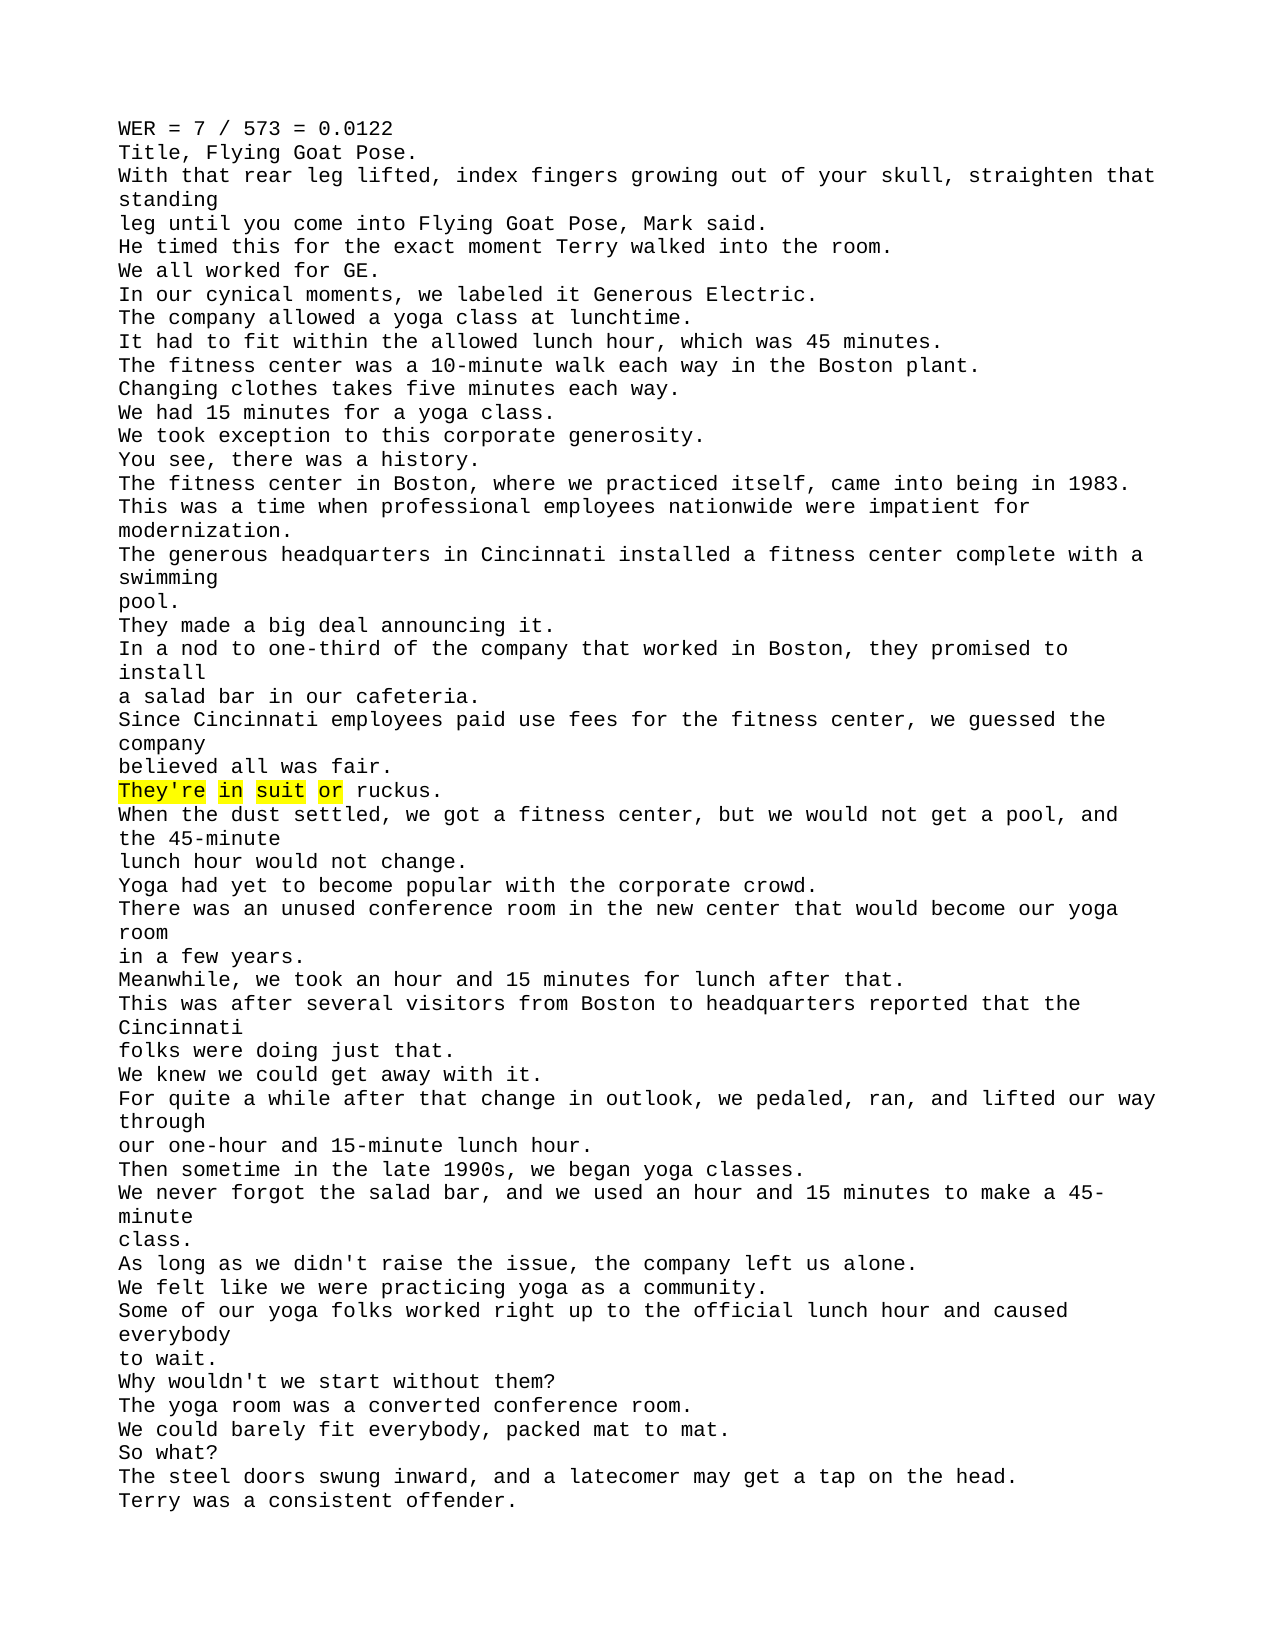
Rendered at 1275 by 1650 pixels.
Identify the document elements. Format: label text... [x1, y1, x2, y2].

text believed all was fair. [118, 757, 1157, 780]
text We felt like we were practicing yoga as a community. [118, 1277, 1157, 1300]
text They're in suit or ruckus. [118, 780, 1157, 804]
text We took exception to this corporate generosity. [118, 426, 1157, 449]
text The generous headquarters in Cincinnati installed a fitness center complete with a swimming [118, 544, 1157, 591]
text We could barely fit everybody, packed mat to mat. [118, 1419, 1157, 1442]
text This was after several visitors from Boston to headquarters reported that the Cincinnati [118, 993, 1157, 1040]
text So what? [118, 1442, 1157, 1466]
text Then sometime in the late 1990s, we began yoga classes. [118, 1158, 1157, 1182]
text in a few years. [118, 946, 1157, 969]
text Yoga had yet to become popular with the corporate crowd. [118, 875, 1157, 898]
text leg until you come into Flying Goat Pose, Mark said. [118, 213, 1157, 236]
text a salad bar in our cafeteria. [118, 686, 1157, 709]
text We had 15 minutes for a yoga class. [118, 402, 1157, 426]
text As long as we didn't raise the issue, the company left us alone. [118, 1253, 1157, 1277]
text In our cynical moments, we labeled it Generous Electric. [118, 284, 1157, 307]
text our one-hour and 15-minute lunch hour. [118, 1135, 1157, 1158]
text Title, Flying Goat Pose. [118, 142, 1157, 165]
text The company allowed a yoga class at lunchtime. [118, 307, 1157, 331]
text The yoga room was a converted conference room. [118, 1395, 1157, 1419]
text The fitness center was a 10-minute walk each way in the Boston plant. [118, 354, 1157, 378]
text The steel doors swung inward, and a latecomer may get a tap on the head. [118, 1466, 1157, 1489]
text We all worked for GE. [118, 260, 1157, 284]
text We knew we could get away with it. [118, 1064, 1157, 1088]
text Why wouldn't we start without them? [118, 1371, 1157, 1395]
text This was a time when professional employees nationwide were impatient for modernization. [118, 496, 1157, 544]
text When the dust settled, we got a fitness center, but we would not get a pool, and the 45-minute [118, 804, 1157, 851]
text We never forgot the salad bar, and we used an hour and 15 minutes to make a 45-minute [118, 1182, 1157, 1229]
text There was an unused conference room in the new center that would become our yoga room [118, 898, 1157, 946]
text In a nod to one-third of the company that worked in Boston, they promised to install [118, 638, 1157, 686]
text lunch hour would not change. [118, 851, 1157, 875]
text For quite a while after that change in outlook, we pedaled, ran, and lifted our way through [118, 1088, 1157, 1135]
text The fitness center in Boston, where we practiced itself, came into being in 1983. [118, 473, 1157, 496]
text Meanwhile, we took an hour and 15 minutes for lunch after that. [118, 969, 1157, 993]
text pool. [118, 591, 1157, 615]
text It had to fit within the allowed lunch hour, which was 45 minutes. [118, 331, 1157, 354]
text folks were doing just that. [118, 1040, 1157, 1064]
text WER = 7 / 573 = 0.0122 [118, 118, 1157, 142]
text He timed this for the exact moment Terry walked into the room. [118, 236, 1157, 260]
text With that rear leg lifted, index fingers growing out of your skull, straighten that standing [118, 165, 1157, 213]
text class. [118, 1229, 1157, 1253]
text Changing clothes takes five minutes each way. [118, 378, 1157, 402]
text Some of our yoga folks worked right up to the official lunch hour and caused everybody [118, 1300, 1157, 1348]
text Terry was a consistent offender. [118, 1489, 1157, 1513]
text They made a big deal announcing it. [118, 615, 1157, 638]
text Since Cincinnati employees paid use fees for the fitness center, we guessed the company [118, 709, 1157, 757]
text You see, there was a history. [118, 449, 1157, 473]
text to wait. [118, 1348, 1157, 1371]
